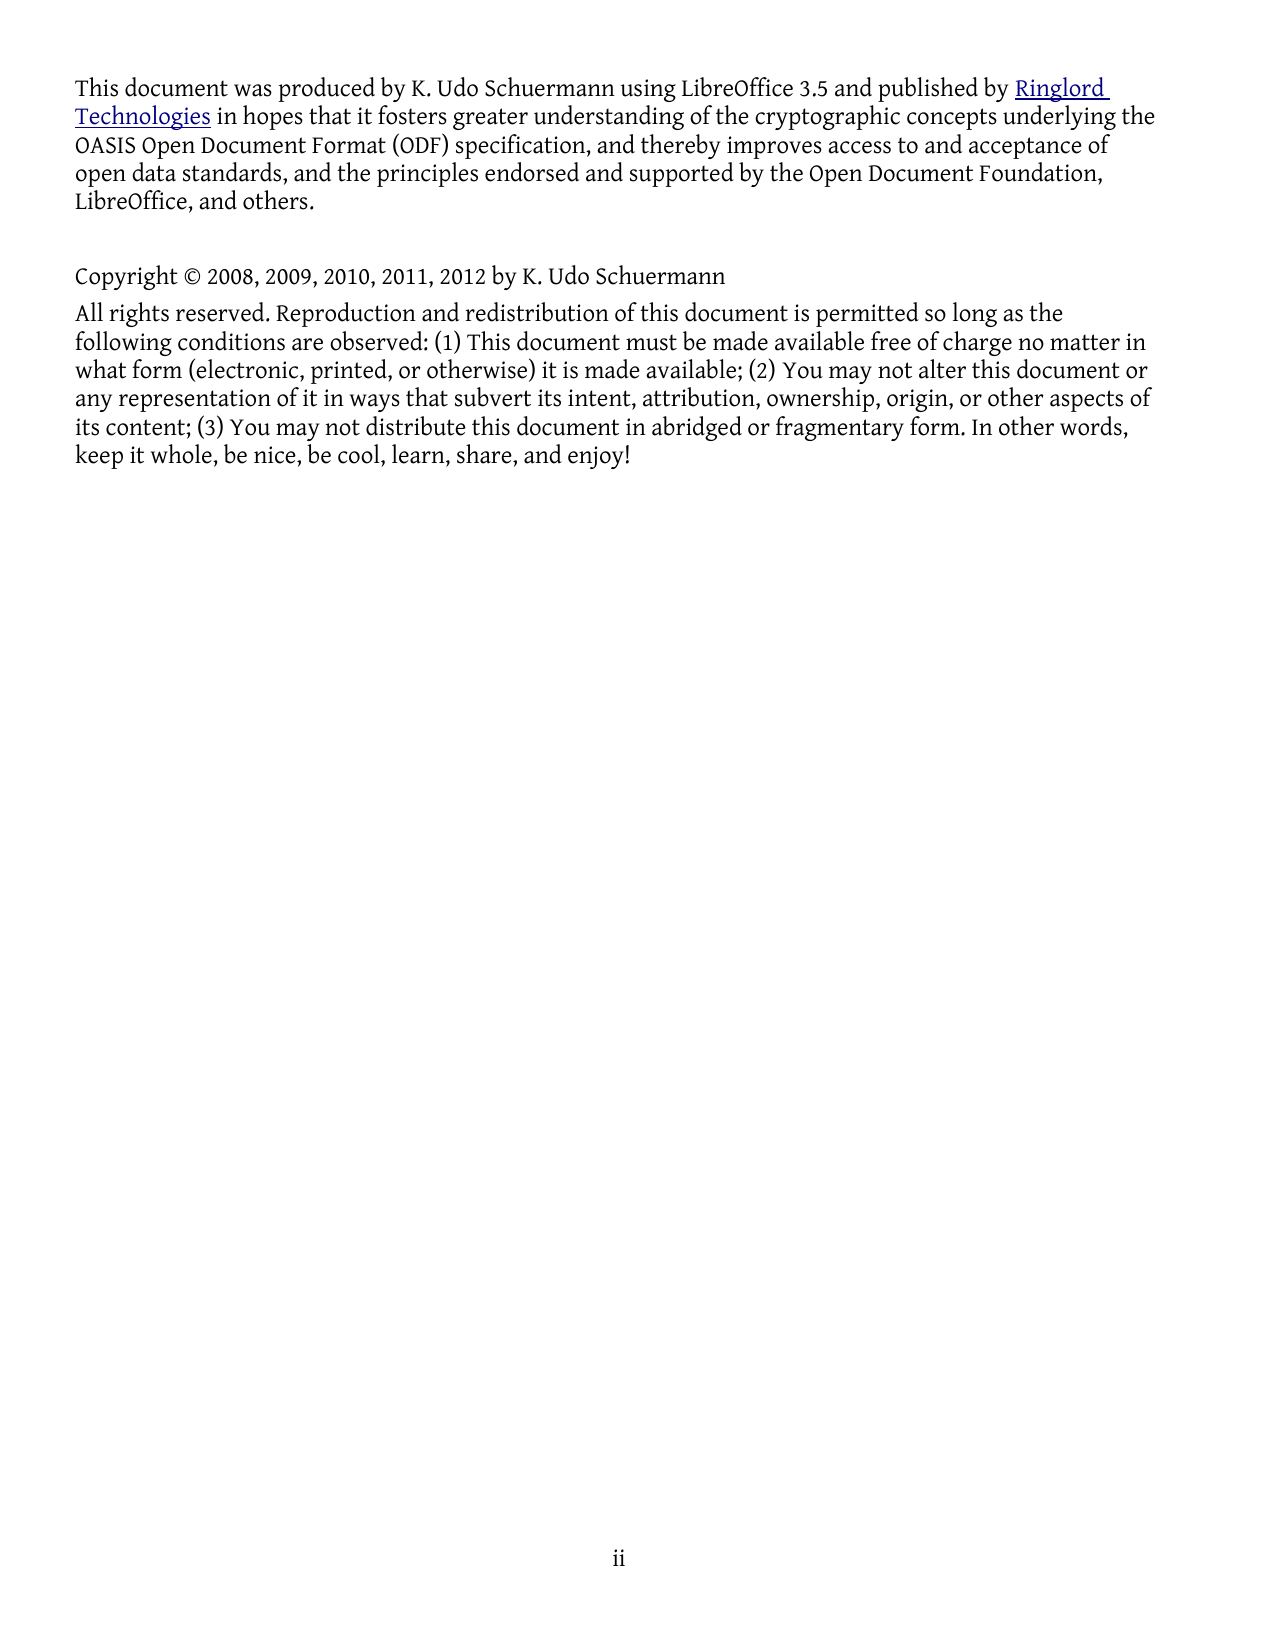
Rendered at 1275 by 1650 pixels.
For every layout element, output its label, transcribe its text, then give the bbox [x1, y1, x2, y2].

text This document was produced by K. Udo Schuermann using LibreOffice 3.5 and published by Ringlord Technologies in hopes that it fosters greater understanding of the cryptographic concepts underlying the OASIS Open Document Format (ODF) specification, and thereby improves access to and acceptance of open data standards, and the principles endorsed and supported by the Open Document Foundation, LibreOffice, and others. [75, 75, 1162, 217]
text All rights reserved. Reproduction and redistribution of this document is permitted so long as the following conditions are observed: (1) This document must be made available free of charge no matter in what form (electronic, printed, or otherwise) it is made available; (2) You may not alter this document or any representation of it in ways that subvert its intent, attribution, ownership, origin, or other aspects of its content; (3) You may not distribute this document in abridged or fragmentary form. In other words, keep it whole, be nice, be cool, learn, share, and enjoy! [75, 300, 1162, 470]
text Copyright © 2008, 2009, 2010, 2011, 2012 by K. Udo Schuermann [75, 263, 1162, 291]
